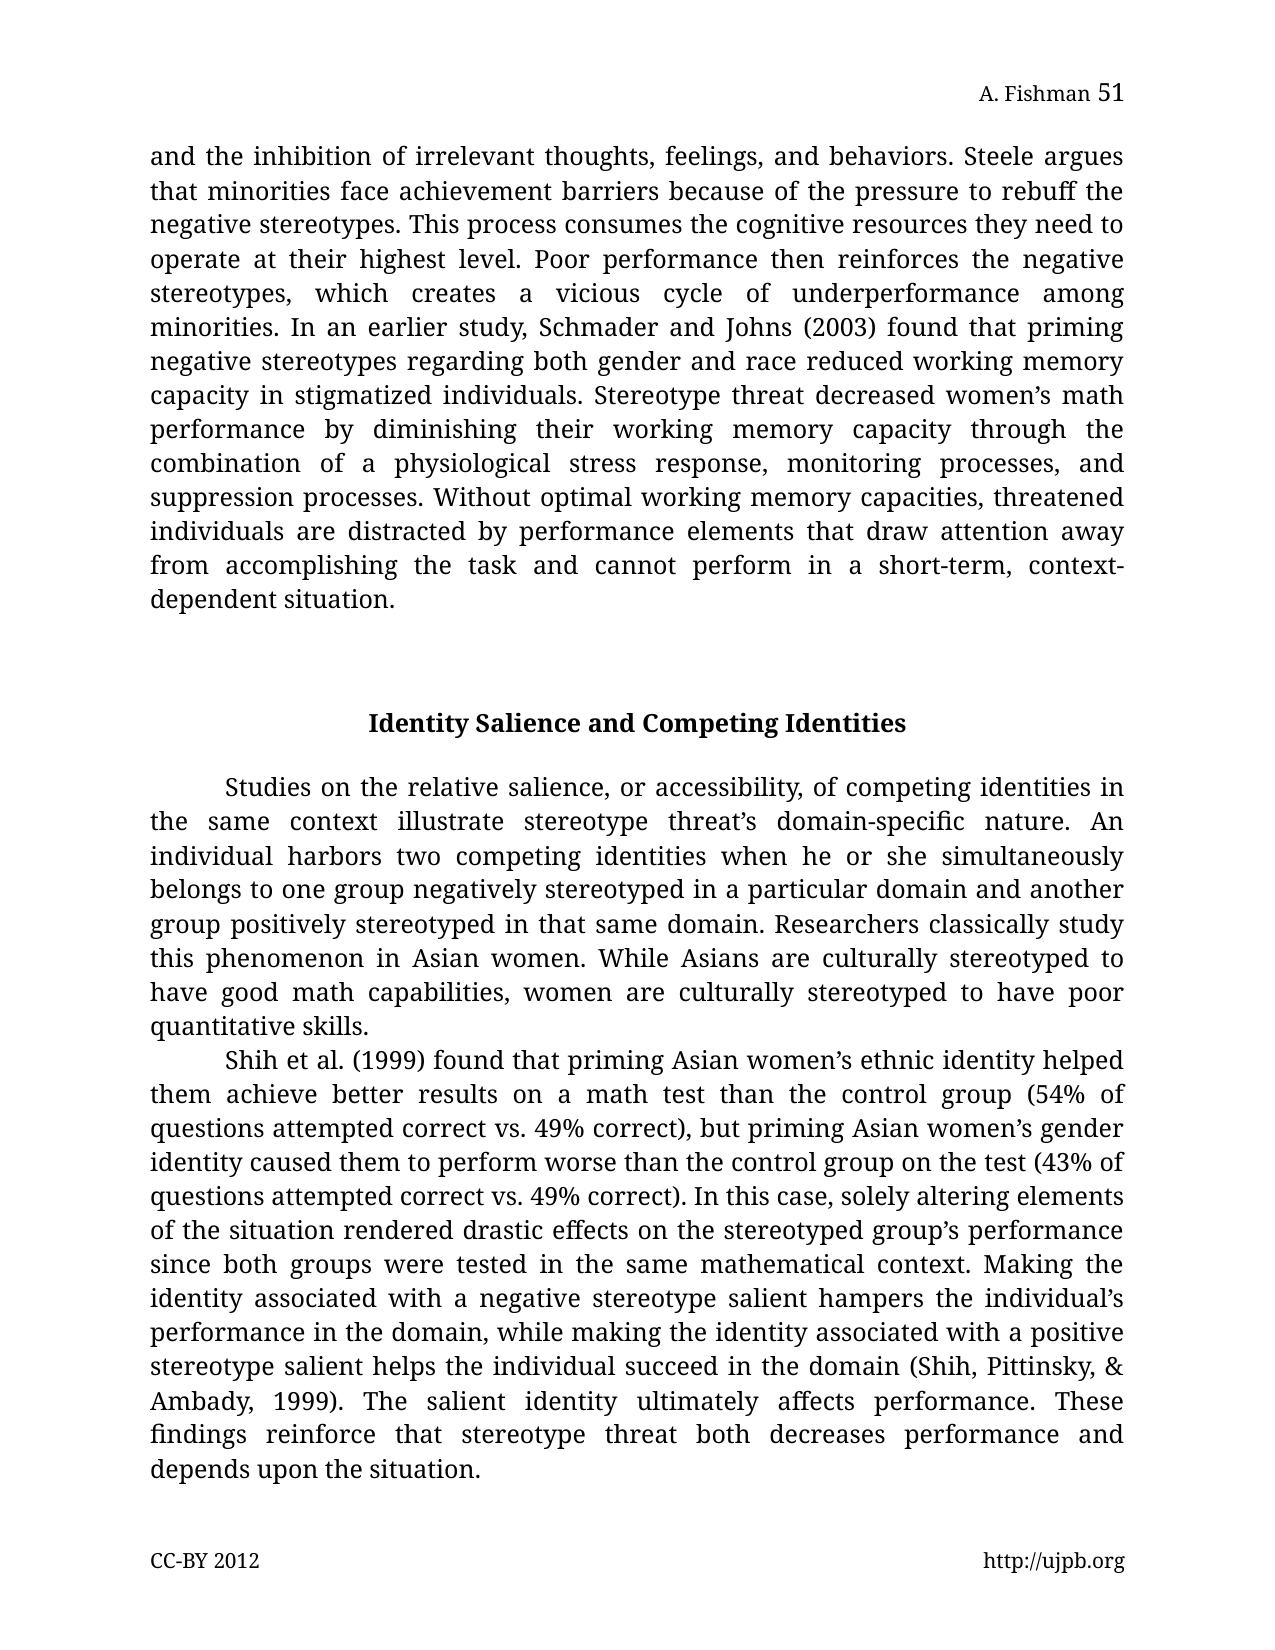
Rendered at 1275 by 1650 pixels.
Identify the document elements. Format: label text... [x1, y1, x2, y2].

text Shih et al. (1999) found that priming Asian women’s ethnic identity helped them achieve better results on a math test than the control group (54% of questions attempted correct vs. 49% correct), but priming Asian women’s gender identity caused them to perform worse than the control group on the test (43% of questions attempted correct vs. 49% correct). In this case, solely altering elements of the situation rendered drastic effects on the stereotyped group’s performance since both groups were tested in the same mathematical context. Making the identity associated with a negative stereotype salient hampers the individual’s performance in the domain, while making the identity associated with a positive stereotype salient helps the individual succeed in the domain (Shih, Pittinsky, & Ambady, 1999). The salient identity ultimately affects performance. These findings reinforce that stereotype threat both decreases performance and depends upon the situation. [150, 1042, 1125, 1485]
text and the inhibition of irrelevant thoughts, feelings, and behaviors. Steele argues that minorities face achievement barriers because of the pressure to rebuff the negative stereotypes. This process consumes the cognitive resources they need to operate at their highest level. Poor performance then reinforces the negative stereotypes, which creates a vicious cycle of underperformance among minorities. In an earlier study, Schmader and Johns (2003) found that priming negative stereotypes regarding both gender and race reduced working memory capacity in stigmatized individuals. Stereotype threat decreased women’s math performance by diminishing their working memory capacity through the combination of a physiological stress response, monitoring processes, and suppression processes. Without optimal working memory capacities, threatened individuals are distracted by performance elements that draw attention away from accomplishing the task and cannot perform in a short-term, context-dependent situation. [150, 139, 1125, 616]
text Studies on the relative salience, or accessibility, of competing identities in the same context illustrate stereotype threat’s domain-specific nature. An individual harbors two competing identities when he or she simultaneously belongs to one group negatively stereotyped in a particular domain and another group positively stereotyped in that same domain. Researchers classically study this phenomenon in Asian women. While Asians are culturally stereotyped to have good math capabilities, women are culturally stereotyped to have poor quantitative skills. [150, 770, 1125, 1042]
subtitle Identity Salience and Competing Identities [300, 706, 975, 740]
